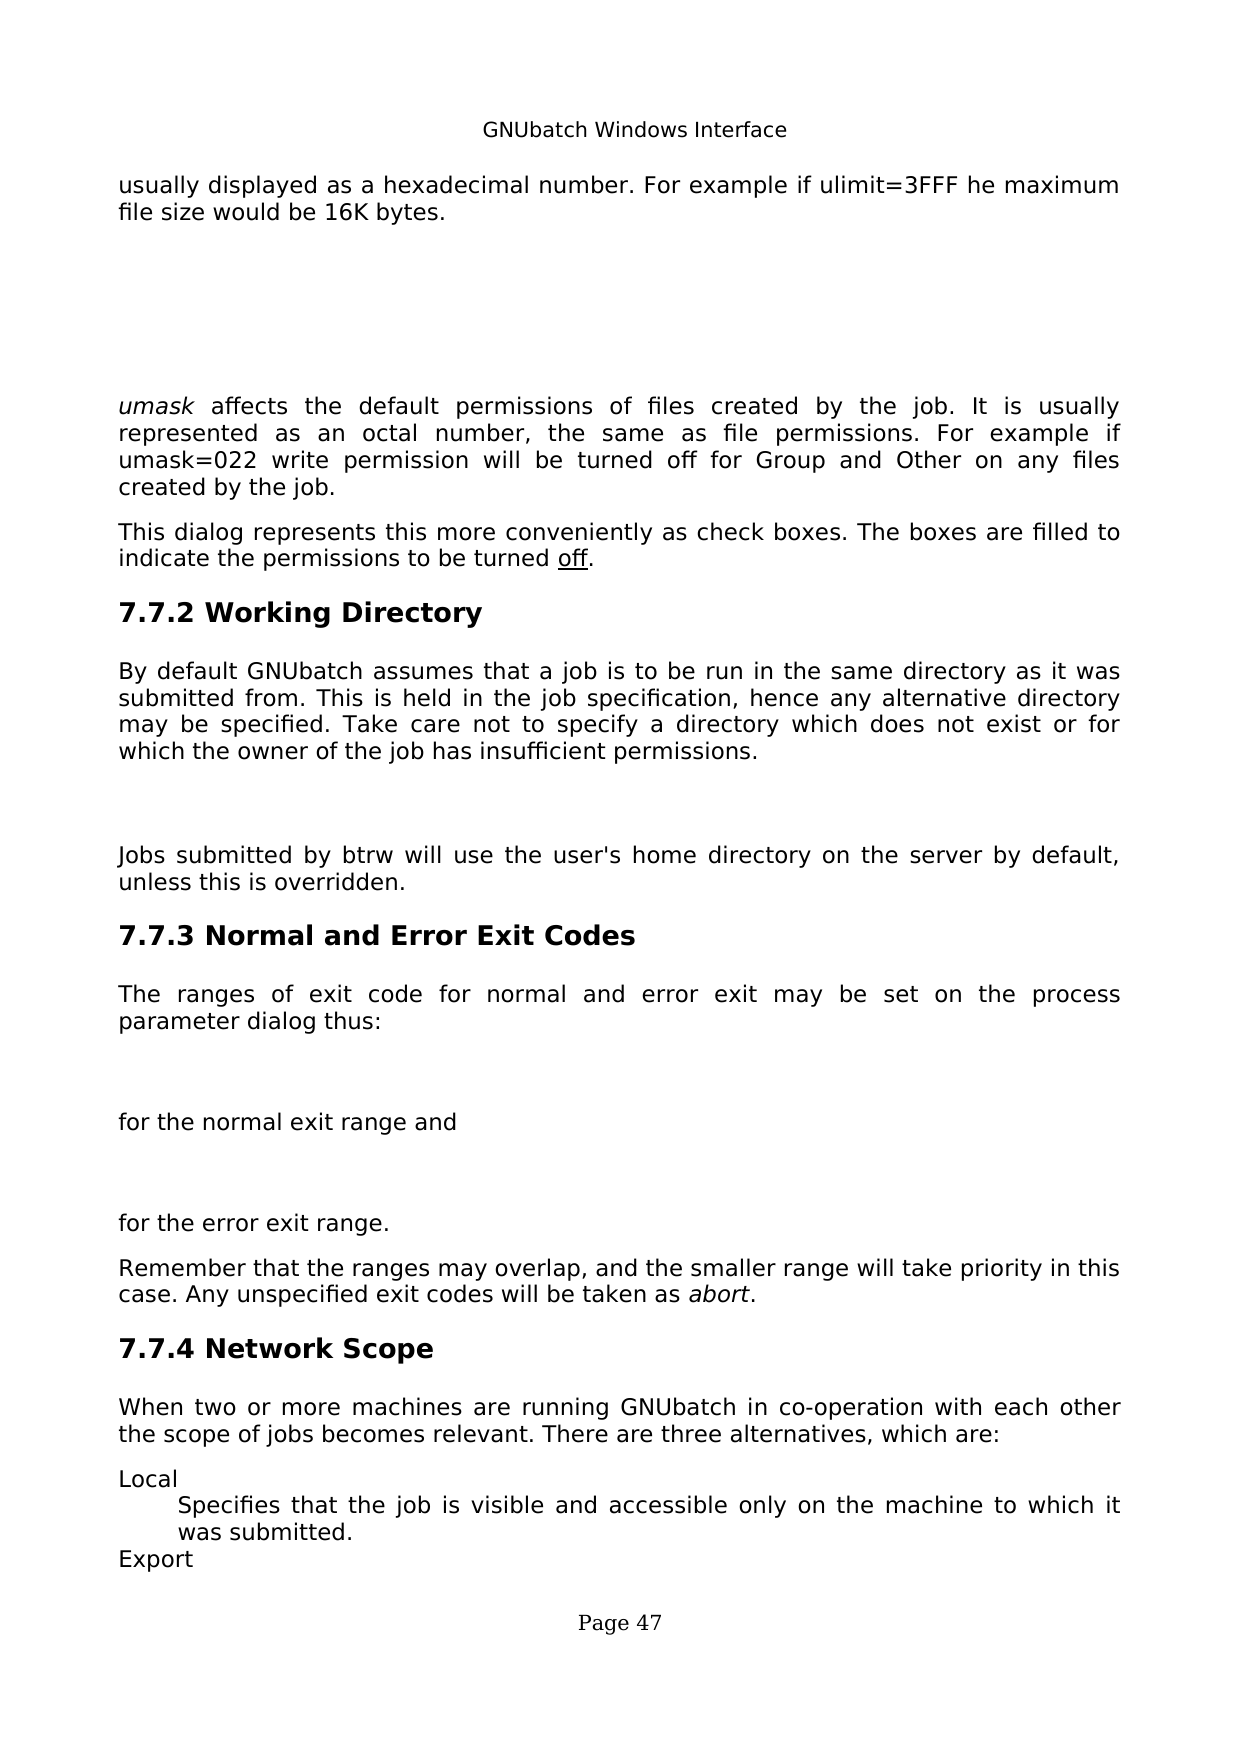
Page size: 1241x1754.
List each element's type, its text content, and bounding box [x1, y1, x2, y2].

subtitle Normal and Error Exit Codes [118, 921, 1122, 952]
text for the normal exit range and [118, 1109, 1122, 1136]
text The ranges of exit code for normal and error exit may be set on the process parameter dialog thus: [118, 981, 1122, 1035]
text usually displayed as a hexadecimal number. For example if ulimit=3FFF he maximum file size would be 16K bytes. [118, 172, 1122, 225]
text Jobs submitted by btrw will use the user's home directory on the server by default, unless this is overridden. [118, 842, 1122, 896]
subtitle Network Scope [118, 1333, 1122, 1364]
text Remember that the ranges may overlap, and the smaller range will take priority in this case. Any unspecified exit codes will be taken as abort. [118, 1255, 1122, 1308]
subtitle Export [118, 1546, 1122, 1573]
text By default GNUbatch assumes that a job is to be run in the same directory as it was submitted from. This is held in the job specification, hence any alternative directory may be specified. Take care not to specify a directory which does not exist or for which the owner of the job has insufficient permissions. [118, 658, 1122, 765]
text This dialog represents this more conveniently as check boxes. The boxes are filled to indicate the permissions to be turned off. [118, 519, 1122, 572]
subtitle Working Directory [118, 597, 1122, 628]
text When two or more machines are running GNUbatch in co-operation with each other the scope of jobs becomes relevant. There are three alternatives, which are: [118, 1394, 1122, 1448]
list Specifies that the job is visible and accessible only on the machine to which it was submitted. [177, 1493, 1122, 1546]
text umask affects the default permissions of files created by the job. It is usually represented as an octal number, the same as file permissions. For example if umask=022 write permission will be turned off for Group and Other on any files created by the job. [118, 393, 1122, 500]
subtitle Local [118, 1466, 1122, 1493]
text for the error exit range. [118, 1210, 1122, 1236]
